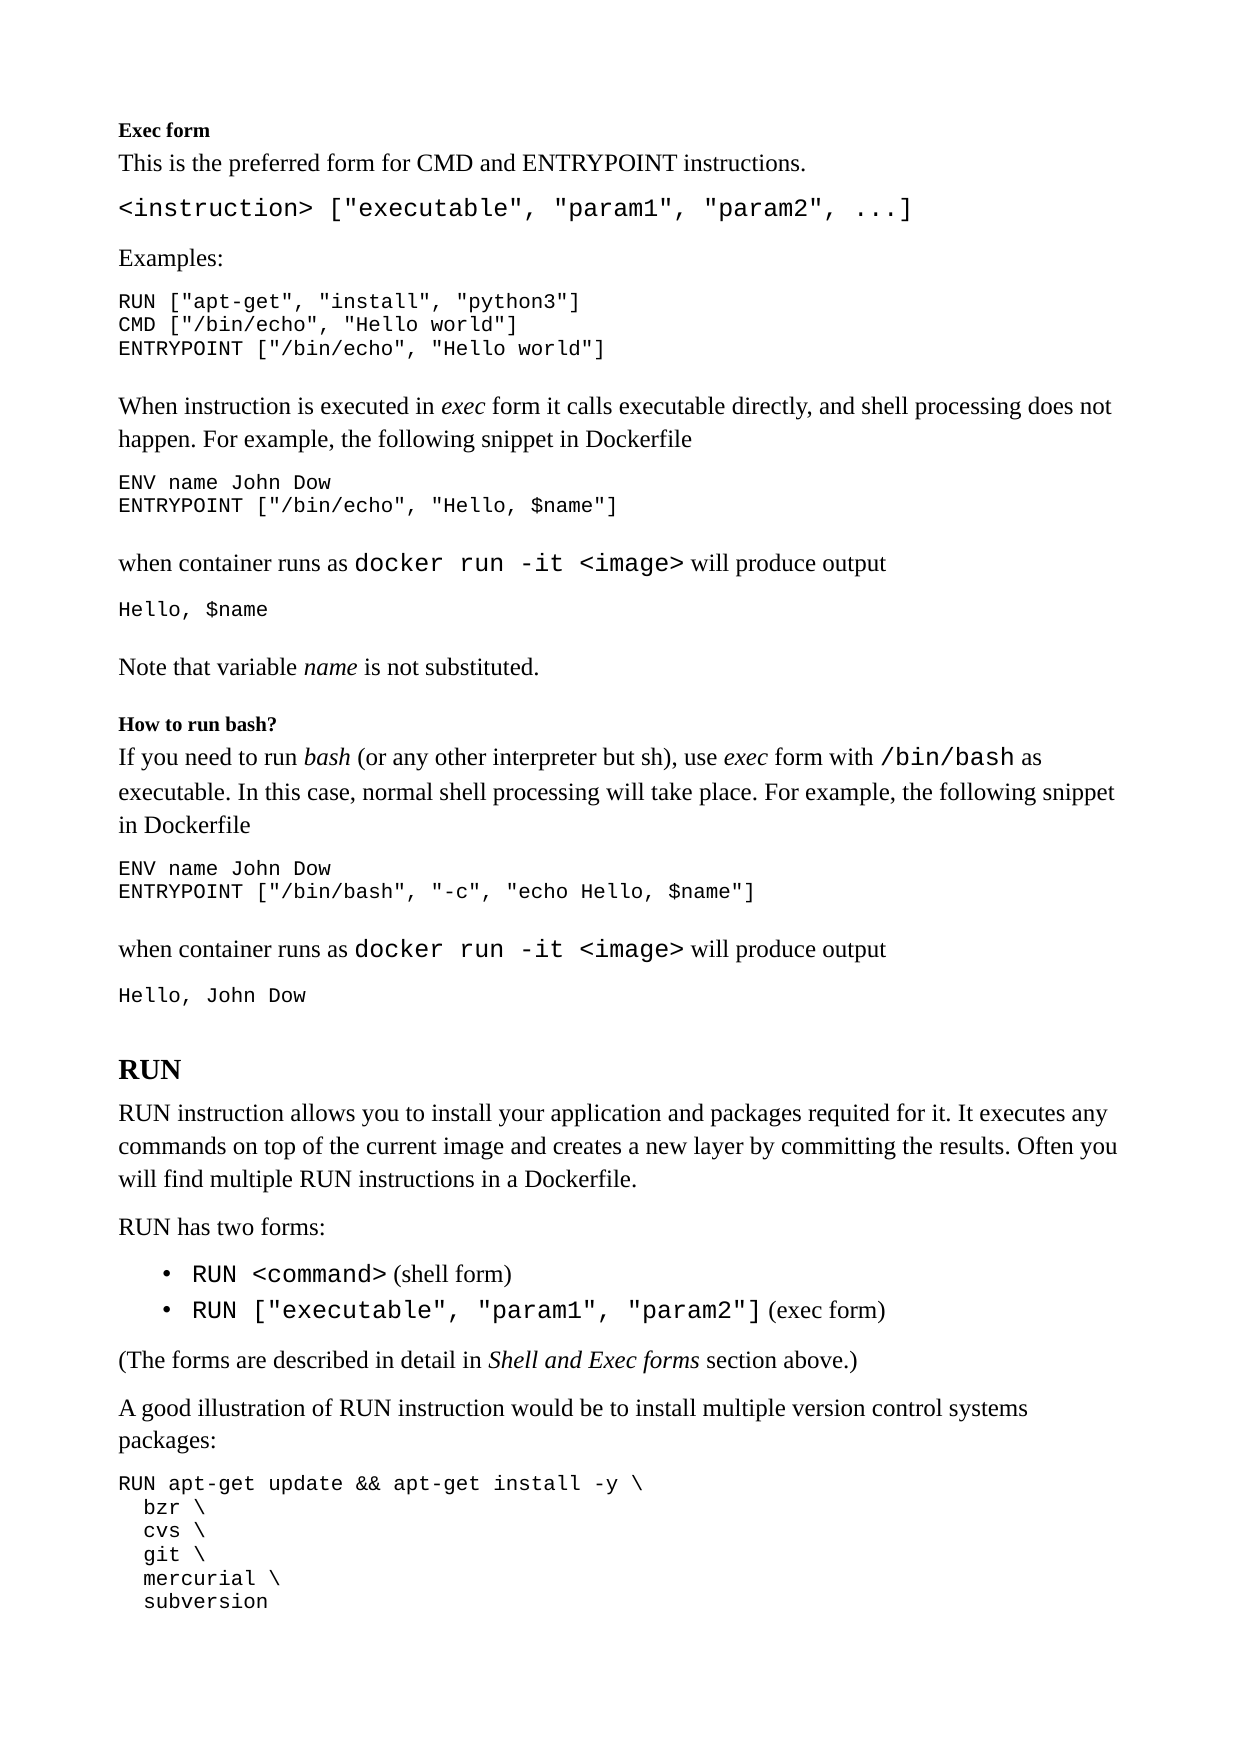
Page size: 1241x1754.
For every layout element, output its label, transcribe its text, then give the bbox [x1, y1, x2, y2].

text This is the preferred form for CMD and ENTRYPOINT instructions. [118, 148, 1122, 177]
list RUN <command> (shell form) [162, 1259, 1122, 1290]
text ENTRYPOINT ["/bin/echo", "Hello world"] [118, 338, 1122, 362]
list RUN ["executable", "param1", "param2"] (exec form) [162, 1295, 1122, 1326]
text RUN apt-get update && apt-get install -y \ [118, 1473, 1122, 1497]
text ENTRYPOINT ["/bin/bash", "-c", "echo Hello, $name"] [118, 881, 1122, 905]
text mercurial \ [118, 1568, 1122, 1591]
text cvs \ [118, 1521, 1122, 1544]
text If you need to run bash (or any other interpreter but sh), use exec form with /bin/bash as executable. In this case, normal shell processing will take place. For example, the following snippet in Dockerfile [118, 742, 1122, 839]
text When instruction is executed in exec form it calls executable directly, and shell processing does not happen. For example, the following snippet in Dockerfile [118, 391, 1122, 453]
text when container runs as docker run -it <image> will produce output [118, 548, 1122, 579]
text RUN instruction allows you to install your application and packages requited for it. It executes any commands on top of the current image and creates a new layer by committing the results. Often you will find multiple RUN instructions in a Dockerfile. [118, 1098, 1122, 1193]
text Hello, $name [118, 598, 1122, 622]
text (The forms are described in detail in Shell and Exec forms section above.) [118, 1345, 1122, 1374]
text Examples: [118, 243, 1122, 272]
text A good illustration of RUN instruction would be to install multiple version control systems packages: [118, 1393, 1122, 1454]
text Note that variable name is not substituted. [118, 652, 1122, 680]
text bzr \ [118, 1497, 1122, 1521]
text RUN ["apt-get", "install", "python3"] [118, 291, 1122, 314]
text when container runs as docker run -it <image> will produce output [118, 934, 1122, 965]
text RUN has two forms: [118, 1212, 1122, 1241]
text ENTRYPOINT ["/bin/echo", "Hello, $name"] [118, 495, 1122, 519]
text subversion [118, 1591, 1122, 1615]
text <instruction> ["executable", "param1", "param2", ...] [118, 196, 1122, 224]
text CMD ["/bin/echo", "Hello world"] [118, 314, 1122, 338]
text ENV name John Dow [118, 858, 1122, 881]
text ENV name John Dow [118, 472, 1122, 495]
text Hello, John Dow [118, 984, 1122, 1008]
subtitle How to run bash? [118, 712, 1122, 736]
subtitle Exec form [118, 118, 1122, 142]
text git \ [118, 1544, 1122, 1568]
subtitle RUN [118, 1052, 1122, 1086]
